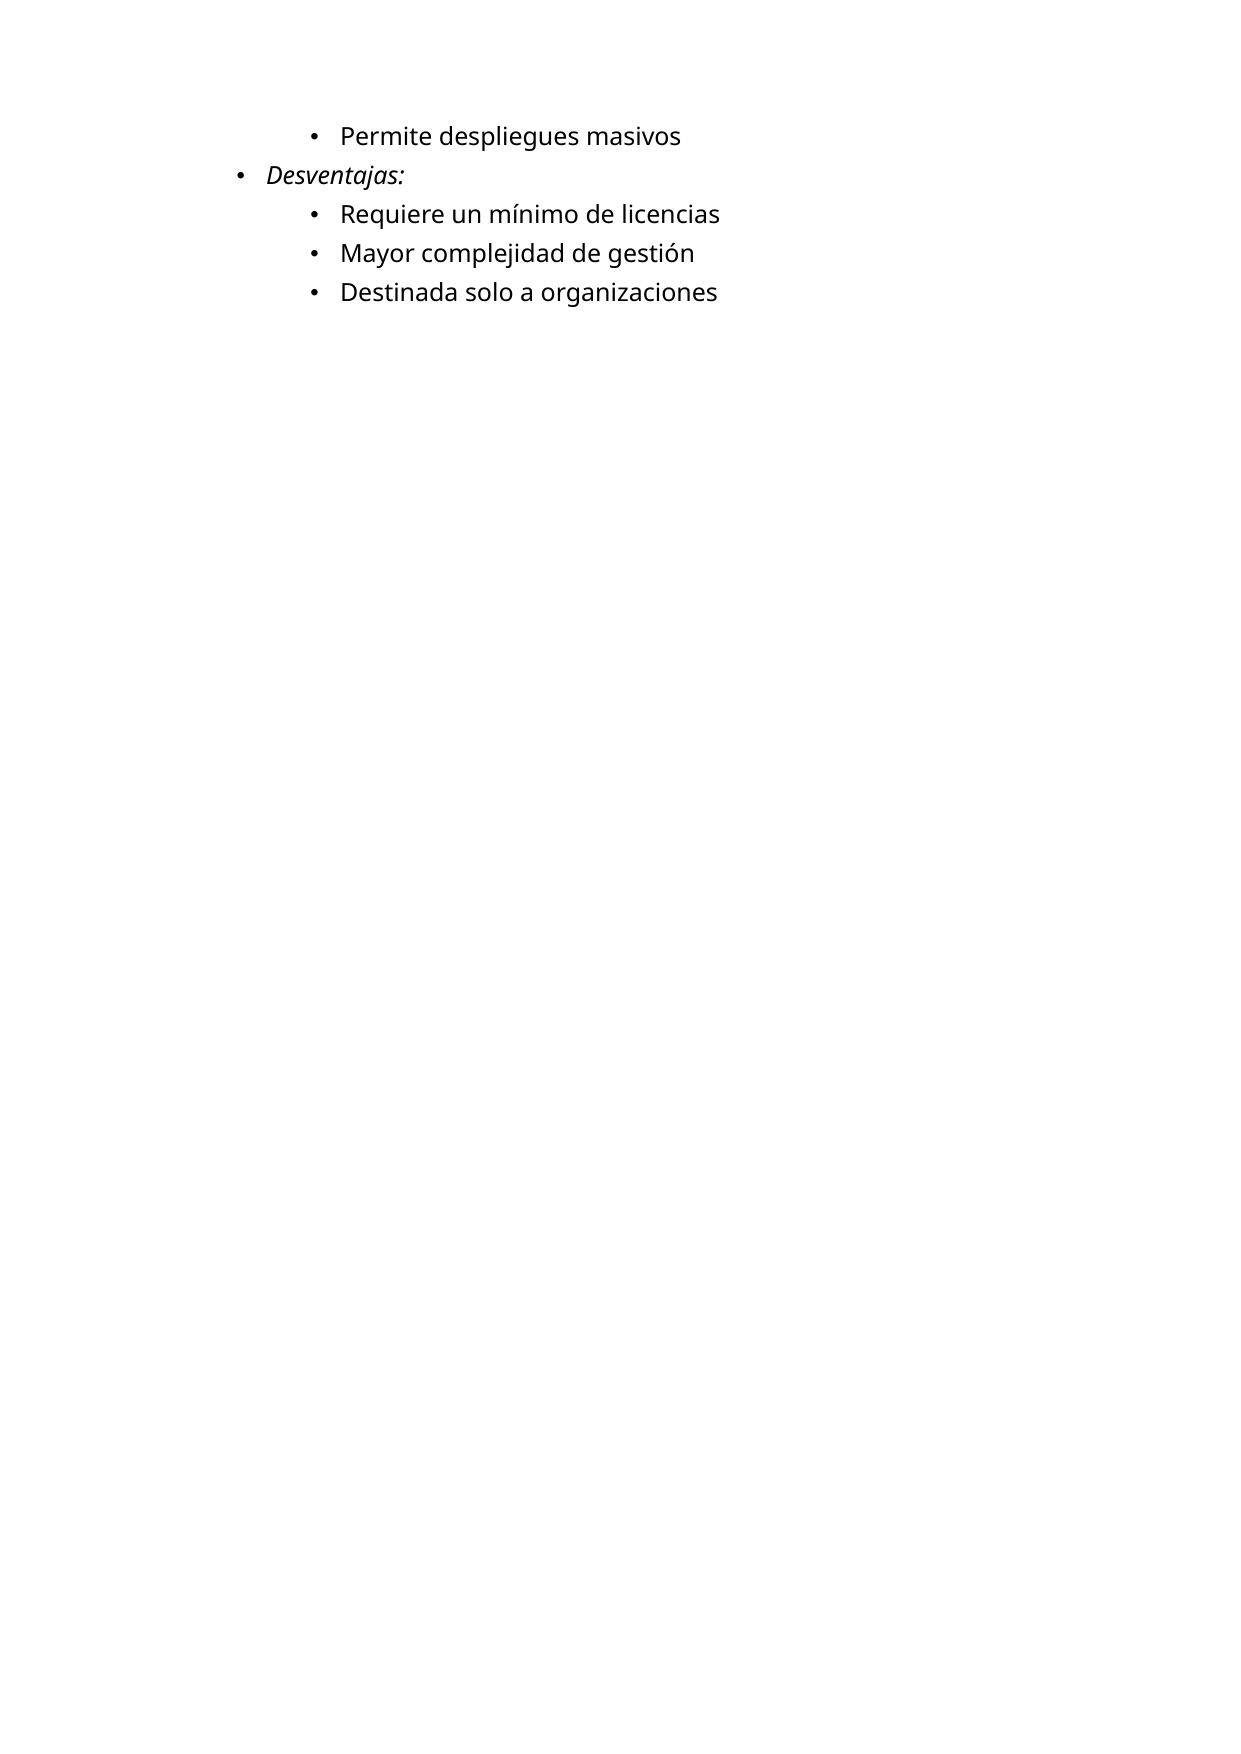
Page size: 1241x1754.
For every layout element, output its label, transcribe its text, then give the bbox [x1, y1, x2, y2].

list Requiere un mínimo de licencias [310, 196, 1122, 231]
list Mayor complejidad de gestión [310, 236, 1122, 270]
list Permite despliegues masivos [310, 118, 1122, 152]
list Destinada solo a organizaciones [310, 275, 1122, 309]
list Desventajas: [236, 157, 1122, 191]
